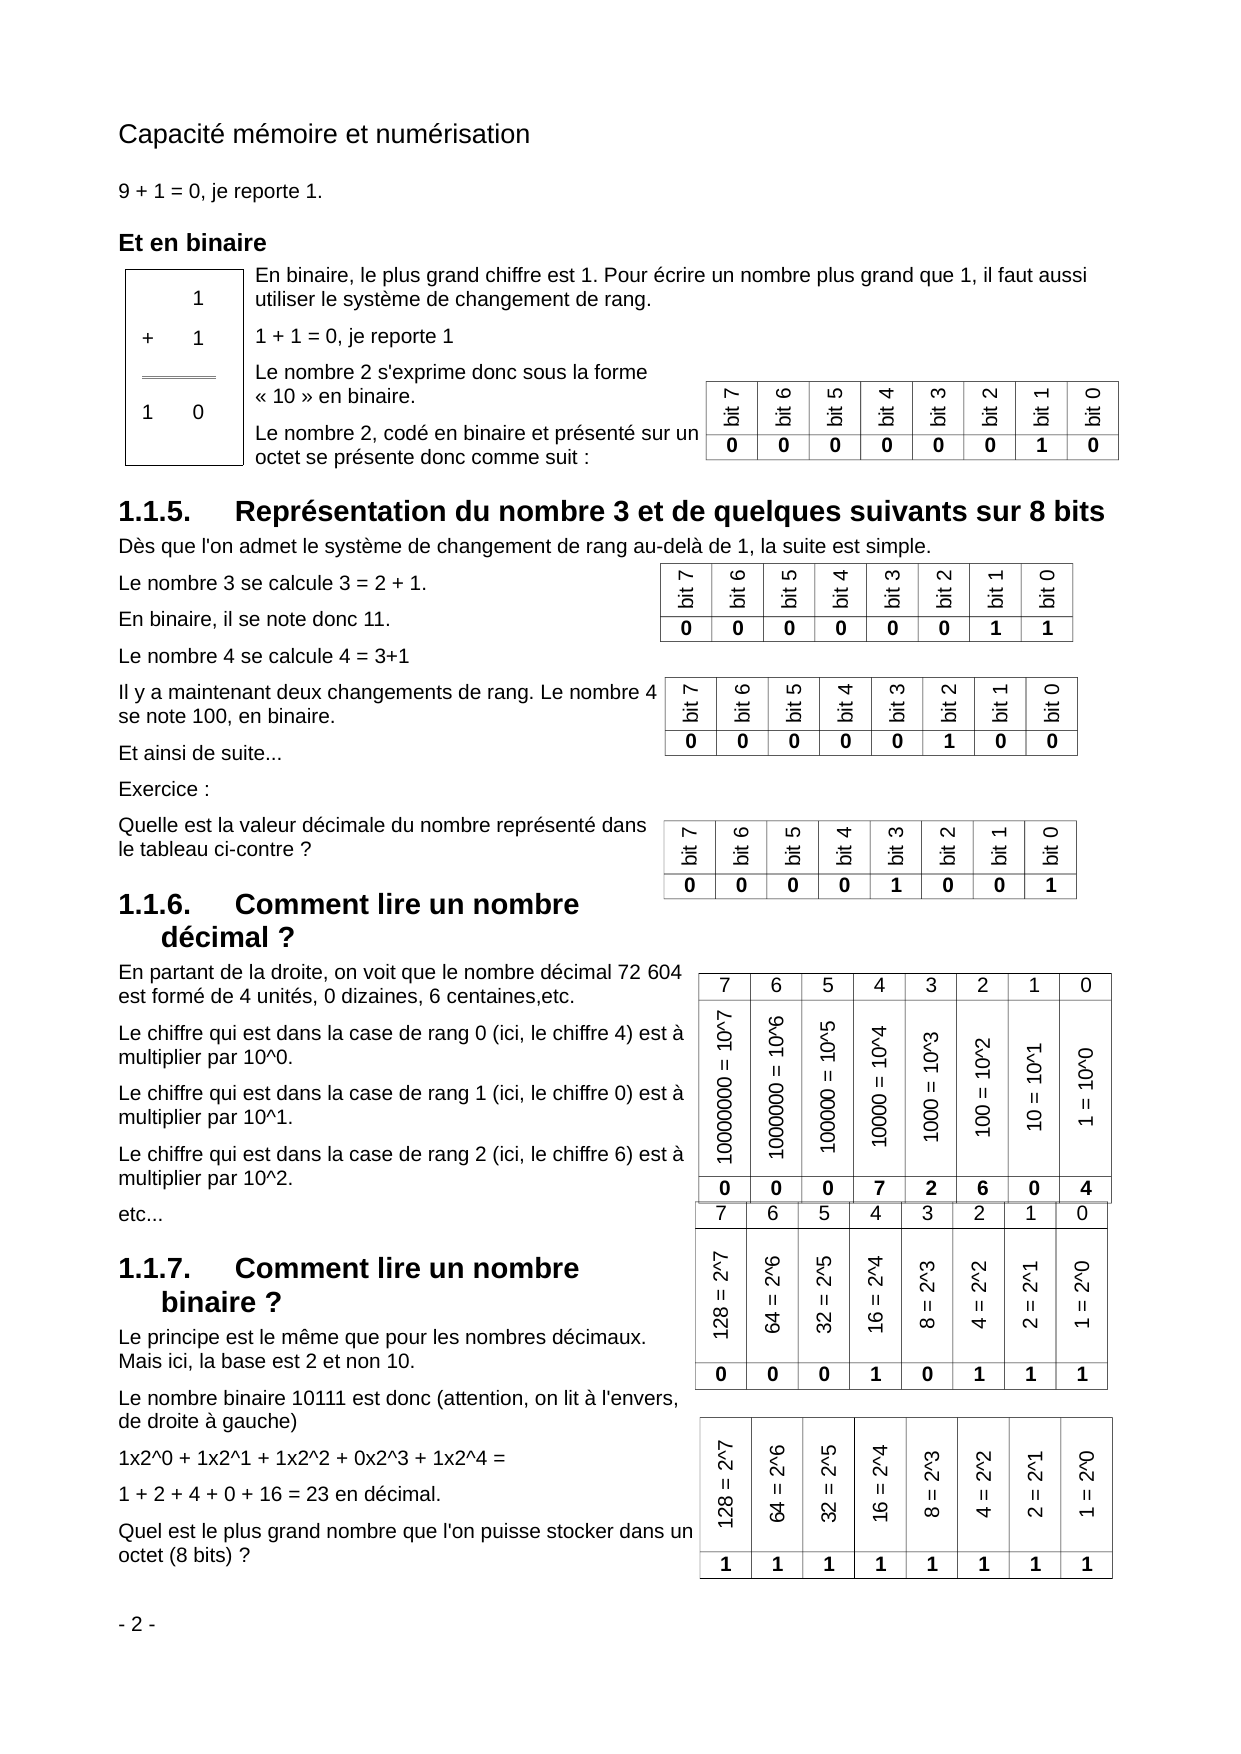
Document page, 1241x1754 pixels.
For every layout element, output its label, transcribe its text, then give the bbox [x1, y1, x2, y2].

subtitle Comment lire un nombre binaire ? [902, 1251, 952, 1318]
text Le chiffre qui est dans la case de rang 0 (ici, le chiffre 4) est à multiplier par 10^0. [1009, 1021, 1059, 1068]
text 1x2^0 + 1x2^1 + 1x2^2 + 0x2^3 + 1x2^4 = [1010, 1446, 1060, 1470]
text Le nombre 2, codé en binaire et présenté sur un octet se présente donc comme suit : [118, 421, 1122, 468]
text Le chiffre qui est dans la case de rang 0 (ici, le chiffre 4) est à multiplier par 10^0. [751, 1021, 801, 1068]
text 1 + 2 + 4 + 0 + 16 = 23 en décimal. [804, 1482, 854, 1506]
text [799, 1325, 849, 1362]
text 1 + 1 = 0, je reporte 1 [244, 324, 1122, 348]
text En binaire, le plus grand chiffre est 1. Pour écrire un nombre plus grand que 1, il faut aussi utiliser le système de changement de rang. [126, 270, 243, 465]
text [850, 1325, 901, 1362]
text Quel est le plus grand nombre que l'on puisse stocker dans un octet (8 bits) ? [855, 1519, 905, 1551]
text 1 + 2 + 4 + 0 + 16 = 23 en décimal. [907, 1482, 957, 1506]
text etc... [1005, 1204, 1055, 1226]
subtitle Représentation du nombre 3 et de quelques suivants sur 8 bits [118, 494, 1122, 528]
text [954, 1325, 1004, 1362]
text Le nombre 3 se calcule 3 = 2 + 1. [816, 571, 866, 594]
subtitle Comment lire un nombre binaire ? [1057, 1251, 1107, 1318]
text [747, 1325, 797, 1362]
text Quel est le plus grand nombre que l'on puisse stocker dans un octet (8 bits) ? [752, 1519, 802, 1551]
text Quel est le plus grand nombre que l'on puisse stocker dans un octet (8 bits) ? [804, 1519, 854, 1551]
text Le nombre 3 se calcule 3 = 2 + 1. [661, 571, 711, 594]
text En binaire, il se note donc 11. [970, 618, 1020, 631]
text 1x2^0 + 1x2^1 + 1x2^2 + 0x2^3 + 1x2^4 = [118, 1446, 699, 1470]
text En binaire, il se note donc 11. [713, 618, 763, 631]
text Le chiffre qui est dans la case de rang 0 (ici, le chiffre 4) est à multiplier par 10^0. [1060, 1021, 1111, 1068]
text Le chiffre qui est dans la case de rang 1 (ici, le chiffre 0) est à multiplier par 10^1. [700, 1081, 750, 1129]
text Il y a maintenant deux changements de rang. Le nombre 4 se note 100, en binaire. [872, 680, 922, 728]
text Il y a maintenant deux changements de rang. Le nombre 4 se note 100, en binaire. [924, 680, 974, 728]
text En partant de la droite, on voit que le nombre décimal 72 604 est formé de 4 unités, 0 dizaines, 6 centaines,etc. [118, 960, 1122, 1008]
text Le nombre 3 se calcule 3 = 2 + 1. [867, 571, 917, 594]
text etc... [118, 1202, 695, 1226]
text etc... [696, 1203, 746, 1226]
text Quel est le plus grand nombre que l'on puisse stocker dans un octet (8 bits) ? [958, 1519, 1008, 1551]
text Le nombre 3 se calcule 3 = 2 + 1. [764, 571, 814, 594]
text 1x2^0 + 1x2^1 + 1x2^2 + 0x2^3 + 1x2^4 = [907, 1446, 957, 1470]
text Le nombre binaire 10111 est donc (attention, on lit à l'envers, de droite à gauche) [118, 1385, 1122, 1433]
text Et ainsi de suite... [118, 740, 1122, 764]
text Il y a maintenant deux changements de rang. Le nombre 4 se note 100, en binaire. [666, 680, 716, 728]
text Le nombre 3 se calcule 3 = 2 + 1. [1074, 571, 1122, 594]
text 1 + 2 + 4 + 0 + 16 = 23 en décimal. [701, 1482, 751, 1506]
table_cell 1 [184, 318, 224, 357]
text En binaire, il se note donc 11. [919, 618, 969, 631]
text Le chiffre qui est dans la case de rang 1 (ici, le chiffre 0) est à multiplier par 10^1. [803, 1081, 853, 1129]
text En binaire, il se note donc 11. [764, 618, 814, 631]
text Quel est le plus grand nombre que l'on puisse stocker dans un octet (8 bits) ? [1010, 1519, 1060, 1551]
subtitle Comment lire un nombre binaire ? [1005, 1251, 1055, 1318]
text Le chiffre qui est dans la case de rang 1 (ici, le chiffre 0) est à multiplier par 10^1. [957, 1081, 1007, 1129]
text Il y a maintenant deux changements de rang. Le nombre 4 se note 100, en binaire. [820, 680, 871, 728]
text Le chiffre qui est dans la case de rang 0 (ici, le chiffre 4) est à multiplier par 10^0. [854, 1021, 904, 1068]
subtitle Comment lire un nombre binaire ? [799, 1251, 849, 1318]
text En binaire, il se note donc 11. [118, 607, 660, 631]
table_cell [134, 357, 224, 392]
text Le chiffre qui est dans la case de rang 0 (ici, le chiffre 4) est à multiplier par 10^0. [803, 1021, 853, 1068]
text Il y a maintenant deux changements de rang. Le nombre 4 se note 100, en binaire. [1078, 680, 1122, 728]
subtitle Comment lire un nombre décimal ? [118, 887, 1122, 954]
table_header 1 [184, 278, 224, 318]
text Exercice : [118, 777, 1122, 801]
text Le chiffre qui est dans la case de rang 1 (ici, le chiffre 0) est à multiplier par 10^1. [1060, 1081, 1111, 1129]
text 1 + 2 + 4 + 0 + 16 = 23 en décimal. [118, 1482, 699, 1506]
text etc... [850, 1204, 901, 1226]
text En binaire, il se note donc 11. [1074, 607, 1122, 631]
text Le nombre 3 se calcule 3 = 2 + 1. [919, 571, 969, 594]
text Quel est le plus grand nombre que l'on puisse stocker dans un octet (8 bits) ? [907, 1519, 957, 1551]
text etc... [954, 1204, 1004, 1226]
text etc... [799, 1204, 849, 1226]
table_cell 0 [184, 392, 224, 432]
text 1 + 2 + 4 + 0 + 16 = 23 en décimal. [1062, 1482, 1112, 1506]
text Il y a maintenant deux changements de rang. Le nombre 4 se note 100, en binaire. [769, 680, 819, 728]
subtitle Comment lire un nombre binaire ? [696, 1251, 746, 1318]
subtitle Comment lire un nombre binaire ? [954, 1251, 1004, 1318]
text Le chiffre qui est dans la case de rang 1 (ici, le chiffre 0) est à multiplier par 10^1. [854, 1081, 904, 1129]
text 9 + 1 = 0, je reporte 1. [118, 179, 1122, 203]
text 1 + 2 + 4 + 0 + 16 = 23 en décimal. [1010, 1482, 1060, 1506]
text 1x2^0 + 1x2^1 + 1x2^2 + 0x2^3 + 1x2^4 = [958, 1446, 1008, 1470]
text Le chiffre qui est dans la case de rang 0 (ici, le chiffre 4) est à multiplier par 10^0. [906, 1021, 956, 1068]
text Quel est le plus grand nombre que l'on puisse stocker dans un octet (8 bits) ? [701, 1519, 751, 1551]
text 1 + 2 + 4 + 0 + 16 = 23 en décimal. [855, 1482, 905, 1506]
text [1005, 1325, 1055, 1362]
subtitle Comment lire un nombre binaire ? [1108, 1251, 1122, 1318]
text [696, 1325, 746, 1362]
text 1x2^0 + 1x2^1 + 1x2^2 + 0x2^3 + 1x2^4 = [804, 1446, 854, 1470]
text etc... [902, 1204, 952, 1226]
text etc... [1057, 1204, 1107, 1226]
text Le principe est le même que pour les nombres décimaux. Mais ici, la base est 2 et non 10. [118, 1325, 695, 1373]
text En binaire, le plus grand chiffre est 1. Pour écrire un nombre plus grand que 1, il faut aussi utiliser le système de changement de rang. [118, 263, 1122, 311]
text Le chiffre qui est dans la case de rang 0 (ici, le chiffre 4) est à multiplier par 10^0. [118, 1021, 698, 1068]
text Il y a maintenant deux changements de rang. Le nombre 4 se note 100, en binaire. [1027, 680, 1077, 728]
text Le nombre 3 se calcule 3 = 2 + 1. [118, 571, 660, 594]
text Le chiffre qui est dans la case de rang 0 (ici, le chiffre 4) est à multiplier par 10^0. [957, 1021, 1007, 1068]
text 1x2^0 + 1x2^1 + 1x2^2 + 0x2^3 + 1x2^4 = [701, 1446, 751, 1470]
text Le nombre 3 se calcule 3 = 2 + 1. [970, 571, 1020, 594]
text etc... [1108, 1202, 1122, 1226]
table_cell + [134, 318, 184, 357]
text 1 + 2 + 4 + 0 + 16 = 23 en décimal. [752, 1482, 802, 1506]
text Le chiffre qui est dans la case de rang 2 (ici, le chiffre 6) est à multiplier par 10^2. [1060, 1141, 1111, 1176]
table_header [134, 278, 184, 318]
text 1x2^0 + 1x2^1 + 1x2^2 + 0x2^3 + 1x2^4 = [855, 1446, 905, 1470]
text 1x2^0 + 1x2^1 + 1x2^2 + 0x2^3 + 1x2^4 = [752, 1446, 802, 1470]
text En binaire, il se note donc 11. [867, 618, 917, 631]
text Le nombre 3 se calcule 3 = 2 + 1. [713, 571, 763, 594]
text Le chiffre qui est dans la case de rang 0 (ici, le chiffre 4) est à multiplier par 10^0. [700, 1021, 750, 1068]
text Le nombre 4 se calcule 4 = 3+1 [118, 643, 1122, 667]
text Le chiffre qui est dans la case de rang 1 (ici, le chiffre 0) est à multiplier par 10^1. [118, 1081, 698, 1129]
table_cell 1 [134, 392, 184, 432]
text Quelle est la valeur décimale du nombre représenté dans le tableau ci-contre ? [118, 813, 1122, 861]
subtitle Comment lire un nombre binaire ? [850, 1251, 901, 1318]
text [902, 1325, 952, 1362]
text Le nombre 2 s'exprime donc sous la forme « 10 » en binaire. [244, 360, 1122, 408]
text Quel est le plus grand nombre que l'on puisse stocker dans un octet (8 bits) ? [1062, 1519, 1112, 1551]
text Le chiffre qui est dans la case de rang 1 (ici, le chiffre 0) est à multiplier par 10^1. [906, 1081, 956, 1129]
text Le chiffre qui est dans la case de rang 2 (ici, le chiffre 6) est à multiplier par 10^2. [118, 1141, 698, 1189]
subtitle Comment lire un nombre binaire ? [118, 1251, 695, 1318]
text [1057, 1325, 1107, 1362]
text En binaire, il se note donc 11. [1022, 618, 1072, 631]
text En binaire, il se note donc 11. [661, 618, 711, 631]
text Le chiffre qui est dans la case de rang 1 (ici, le chiffre 0) est à multiplier par 10^1. [1009, 1081, 1059, 1129]
subtitle Comment lire un nombre binaire ? [747, 1251, 797, 1318]
text Il y a maintenant deux changements de rang. Le nombre 4 se note 100, en binaire. [118, 680, 664, 728]
text Il y a maintenant deux changements de rang. Le nombre 4 se note 100, en binaire. [975, 680, 1025, 728]
subtitle Et en binaire [118, 228, 1122, 257]
text etc... [747, 1204, 797, 1226]
text Le nombre 3 se calcule 3 = 2 + 1. [1022, 571, 1072, 594]
text En binaire, il se note donc 11. [816, 618, 866, 631]
text 1x2^0 + 1x2^1 + 1x2^2 + 0x2^3 + 1x2^4 = [1062, 1446, 1112, 1470]
text Dès que l'on admet le système de changement de rang au-delà de 1, la suite est simple. [118, 534, 1122, 558]
text Quel est le plus grand nombre que l'on puisse stocker dans un octet (8 bits) ? [118, 1519, 699, 1567]
text Il y a maintenant deux changements de rang. Le nombre 4 se note 100, en binaire. [717, 680, 767, 728]
text Le chiffre qui est dans la case de rang 1 (ici, le chiffre 0) est à multiplier par 10^1. [751, 1081, 801, 1129]
text 1 + 2 + 4 + 0 + 16 = 23 en décimal. [958, 1482, 1008, 1506]
